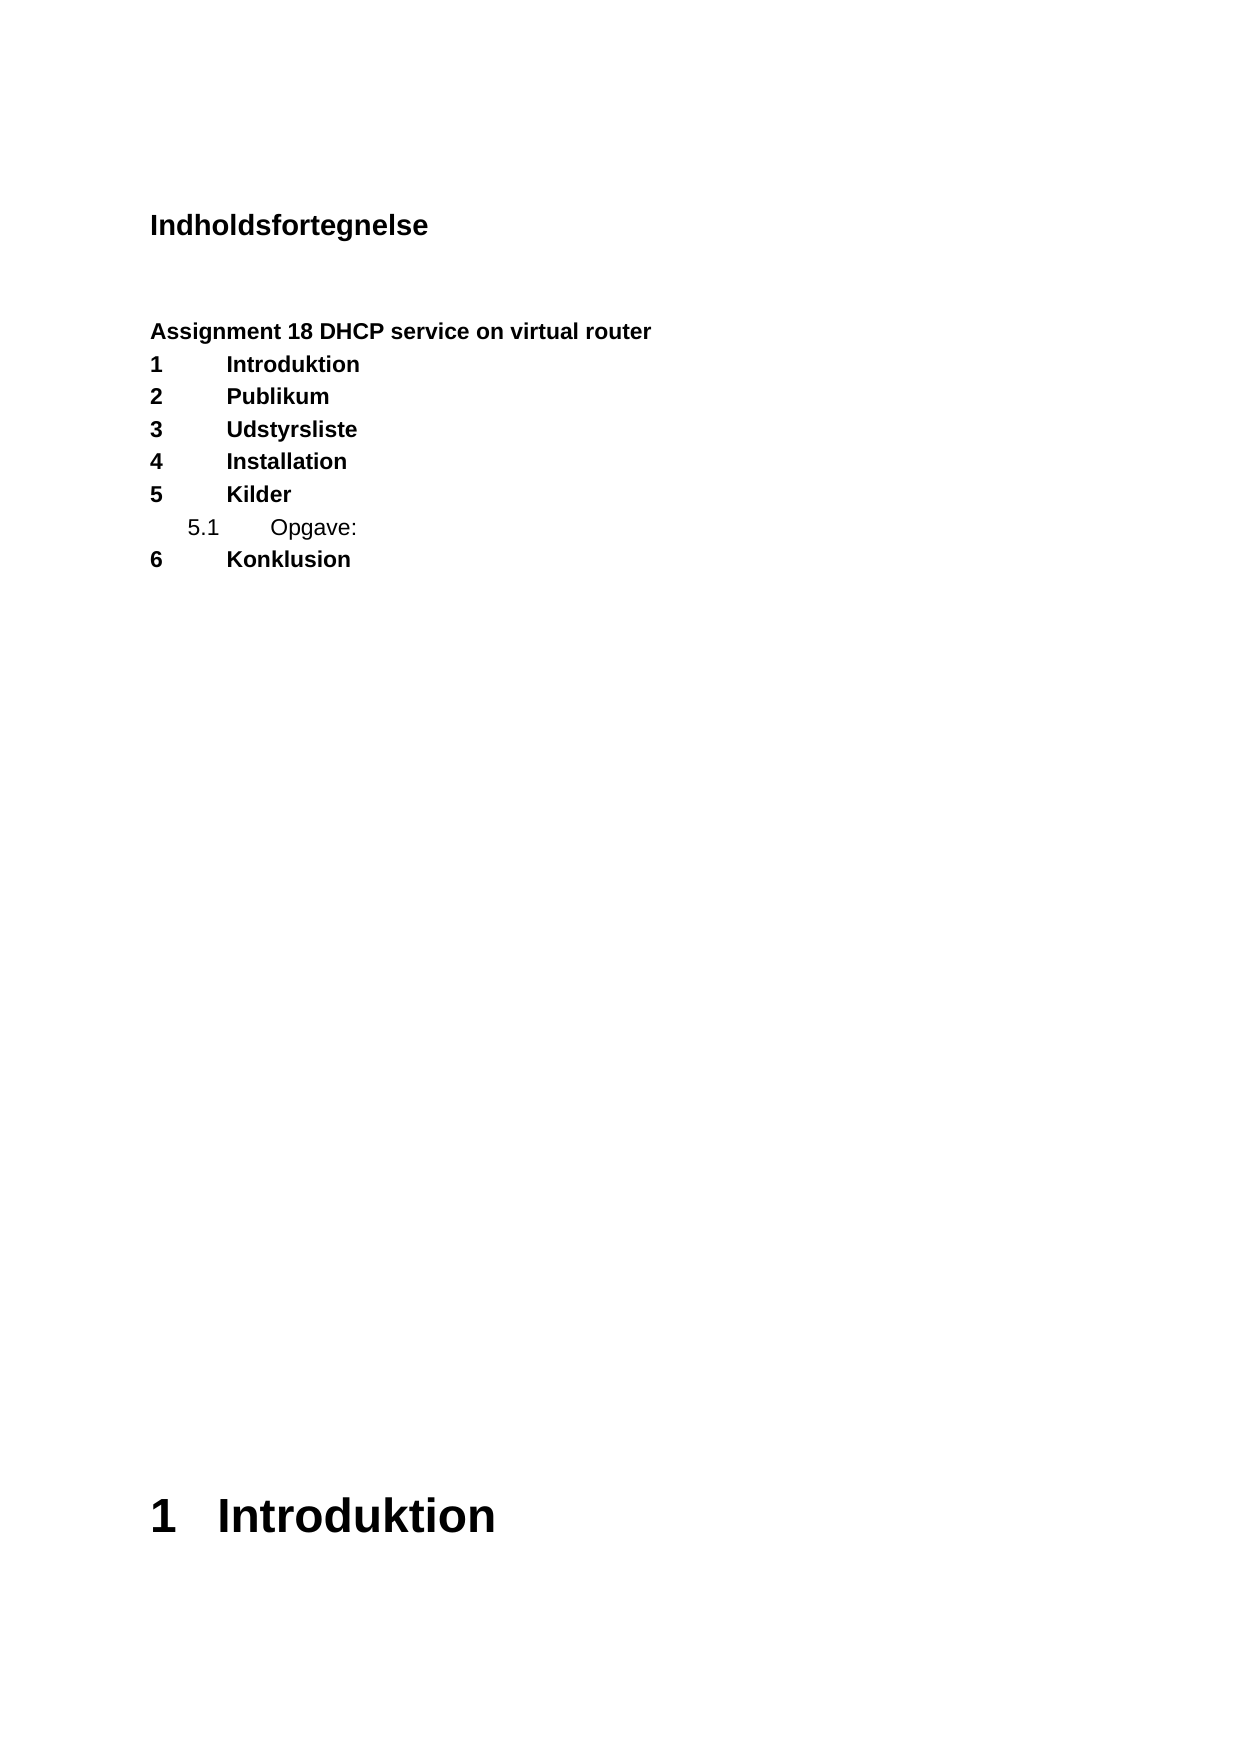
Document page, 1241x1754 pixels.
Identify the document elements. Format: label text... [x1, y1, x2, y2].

text 5 Kilder 5 [150, 481, 1090, 507]
text 4 Installation 4 [150, 448, 1090, 475]
text 3 Udstyrsliste 3 [150, 416, 1090, 442]
text Indholdsfortegnelse [150, 208, 1090, 242]
text 6 Konklusion 5 [150, 546, 1090, 572]
text 1 Introduktion 3 [150, 351, 1090, 377]
text Assignment 18 DHCP service on virtual router 1 [150, 318, 1090, 344]
subtitle 1 Introduktion [150, 1487, 1090, 1542]
text 5.1 Opgave: 5 [187, 513, 1090, 540]
text 2 Publikum 3 [150, 383, 1090, 409]
